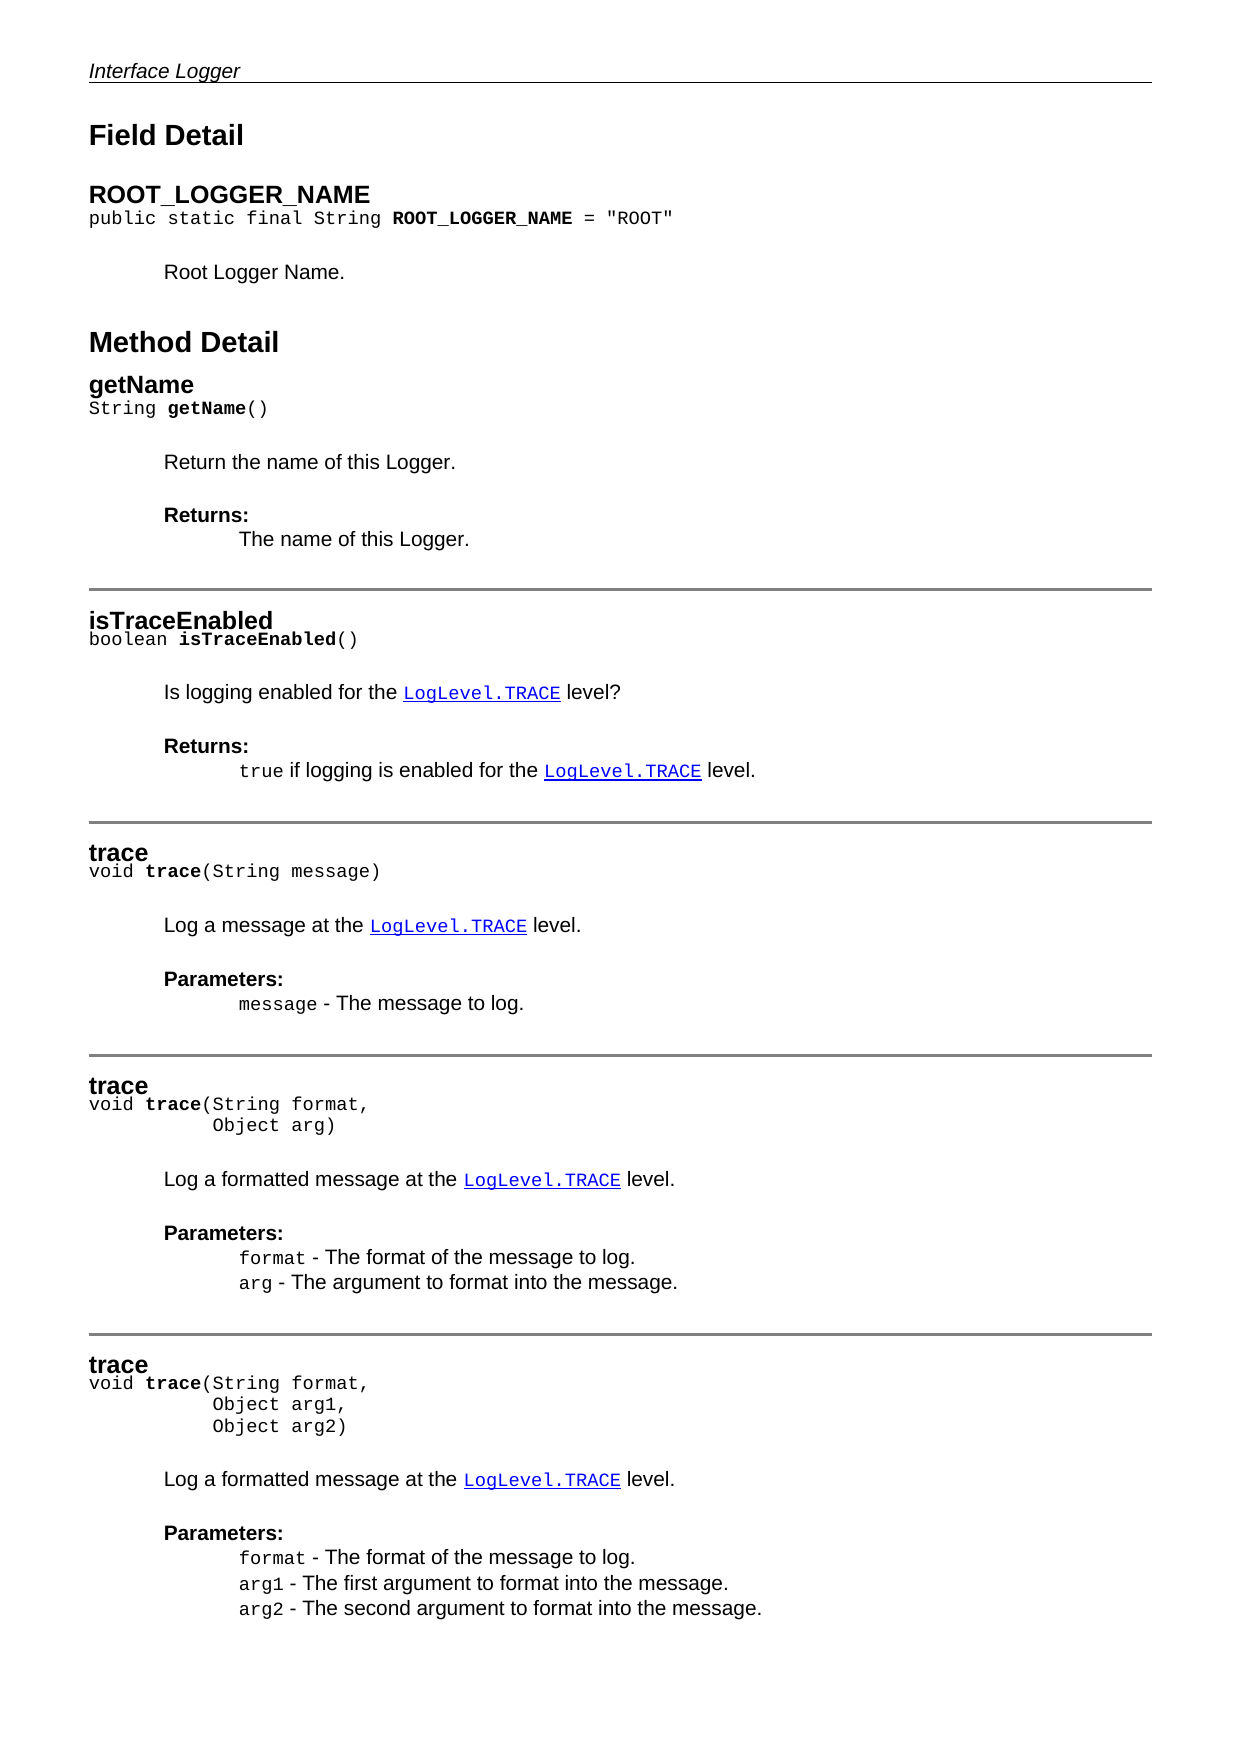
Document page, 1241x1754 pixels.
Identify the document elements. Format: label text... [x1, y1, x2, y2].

subtitle trace [88, 1091, 1152, 1095]
text arg - The argument to format into the message. [238, 1270, 1152, 1295]
text public static final String ROOT_LOGGER_NAME = "ROOT" [88, 209, 1152, 230]
text Returns: [163, 734, 1152, 758]
text Parameters: [163, 1221, 1152, 1245]
text Log a message at the LogLevel.TRACE level. [163, 912, 1152, 938]
text The name of this Logger. [238, 527, 1152, 551]
subtitle ROOT_LOGGER_NAME [88, 180, 1152, 209]
text boolean isTraceEnabled() [88, 629, 1152, 651]
text Return the name of this Logger. [163, 449, 1152, 473]
text Returns: [163, 503, 1152, 527]
subtitle getName [88, 370, 1152, 399]
text void trace(String format, Object arg1, Object arg2) [88, 1374, 1152, 1438]
text Log a formatted message at the LogLevel.TRACE level. [163, 1467, 1152, 1492]
text Log a formatted message at the LogLevel.TRACE level. [163, 1166, 1152, 1192]
text void trace(String format, Object arg) [88, 1095, 1152, 1137]
subtitle Method Detail [88, 325, 1152, 358]
text Parameters: [163, 1521, 1152, 1545]
text void trace(String message) [88, 862, 1152, 883]
text arg2 - The second argument to format into the message. [238, 1596, 1152, 1621]
text Is logging enabled for the LogLevel.TRACE level? [163, 680, 1152, 705]
text message - The message to log. [238, 991, 1152, 1016]
text Parameters: [163, 967, 1152, 991]
subtitle Field Detail [88, 118, 1152, 152]
text format - The format of the message to log. [238, 1545, 1152, 1570]
text String getName() [88, 399, 1152, 420]
text arg1 - The first argument to format into the message. [238, 1570, 1152, 1596]
text true if logging is enabled for the LogLevel.TRACE level. [238, 758, 1152, 783]
text Root Logger Name. [163, 259, 1152, 283]
text format - The format of the message to log. [238, 1245, 1152, 1270]
